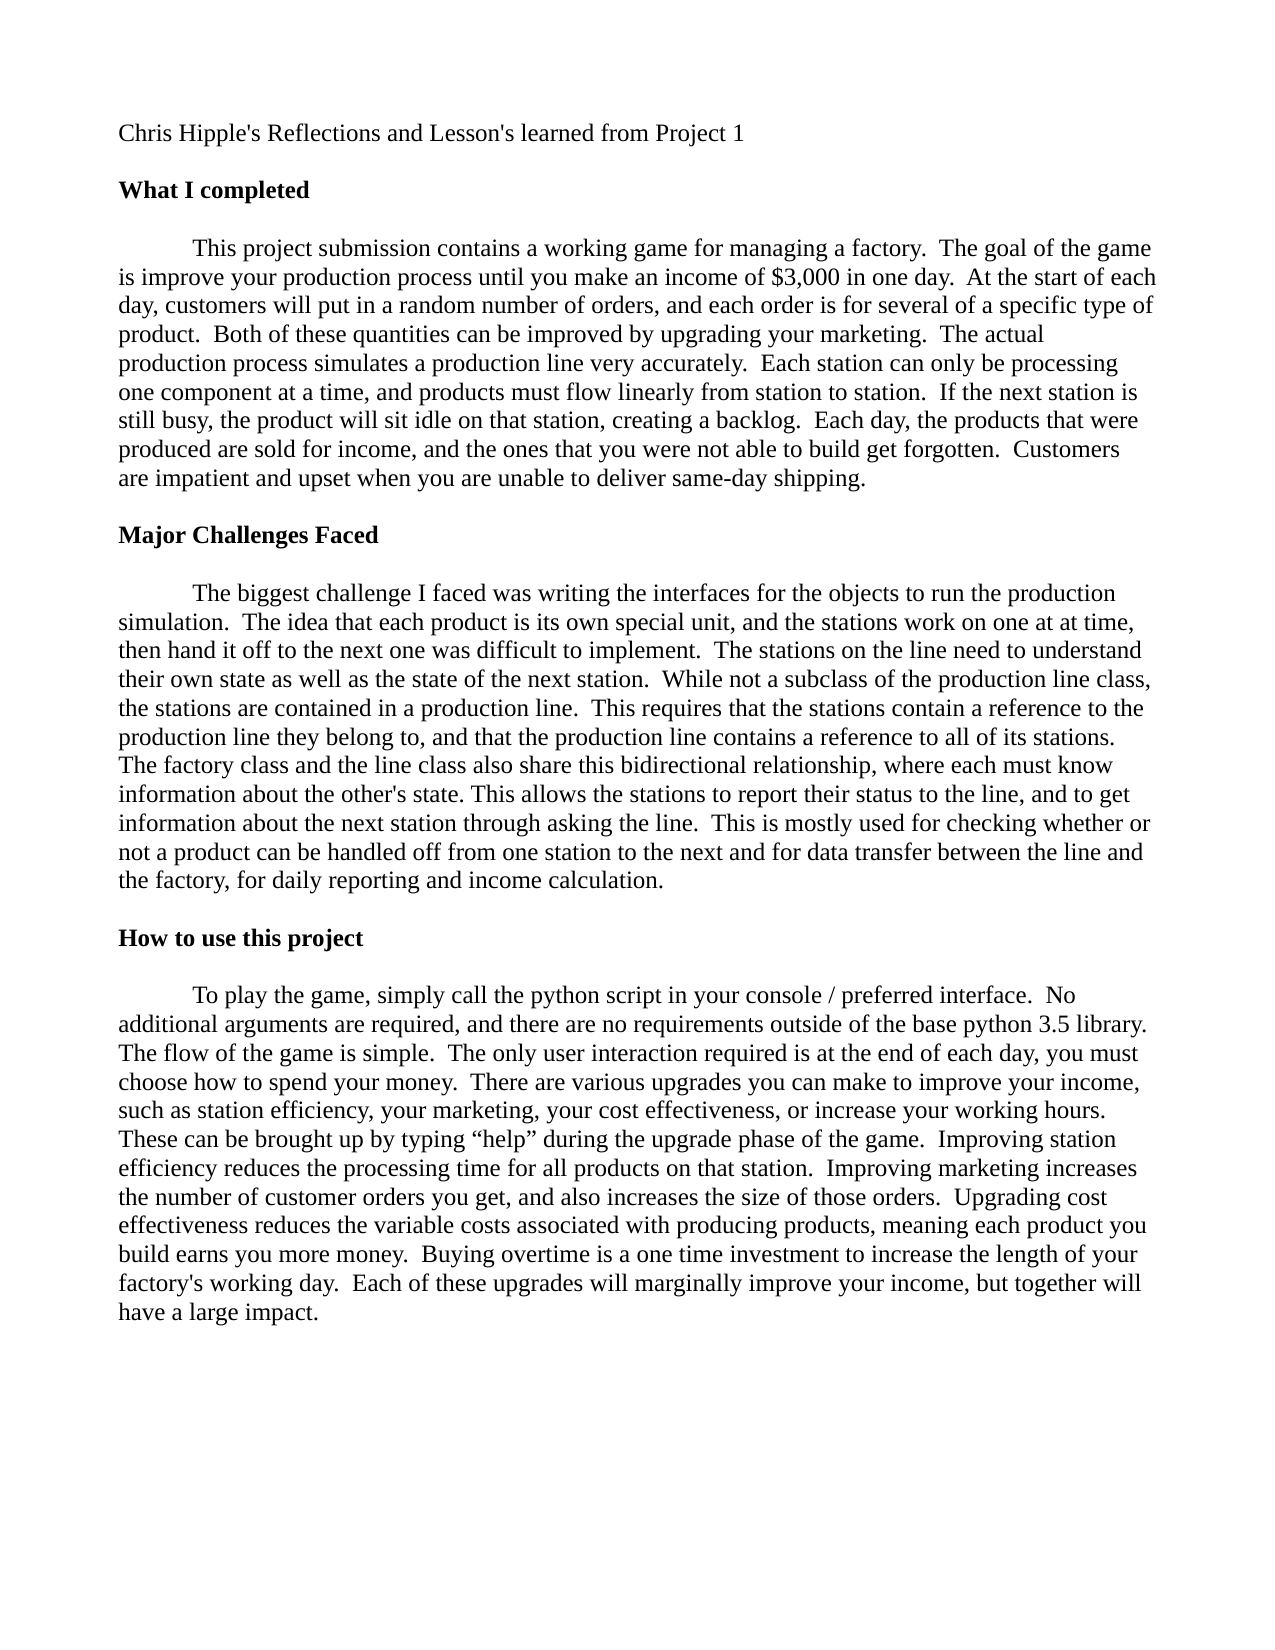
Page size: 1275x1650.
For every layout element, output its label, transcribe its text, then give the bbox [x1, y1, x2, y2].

text How to use this project [118, 923, 1157, 952]
text The biggest challenge I faced was writing the interfaces for the objects to run the production simulation. The idea that each product is its own special unit, and the stations work on one at at time, then hand it off to the next one was difficult to implement. The stations on the line need to understand their own state as well as the state of the next station. While not a subclass of the production line class, the stations are contained in a production line. This requires that the stations contain a reference to the production line they belong to, and that the production line contains a reference to all of its stations. The factory class and the line class also share this bidirectional relationship, where each must know information about the other's state. This allows the stations to report their status to the line, and to get information about the next station through asking the line. This is mostly used for checking whether or not a product can be handled off from one station to the next and for data transfer between the line and the factory, for daily reporting and income calculation. [118, 578, 1157, 894]
text Chris Hipple's Reflections and Lesson's learned from Project 1 [118, 118, 1157, 147]
text What I completed [118, 176, 1157, 204]
text This project submission contains a working game for managing a factory. The goal of the game is improve your production process until you make an income of $3,000 in one day. At the start of each day, customers will put in a random number of orders, and each order is for several of a specific type of product. Both of these quantities can be improved by upgrading your marketing. The actual production process simulates a production line very accurately. Each station can only be processing one component at a time, and products must flow linearly from station to station. If the next station is still busy, the product will sit idle on that station, creating a backlog. Each day, the products that were produced are sold for income, and the ones that you were not able to build get forgotten. Customers are impatient and upset when you are unable to deliver same-day shipping. [118, 233, 1157, 492]
text To play the game, simply call the python script in your console / preferred interface. No additional arguments are required, and there are no requirements outside of the base python 3.5 library. The flow of the game is simple. The only user interaction required is at the end of each day, you must choose how to spend your money. There are various upgrades you can make to improve your income, such as station efficiency, your marketing, your cost effectiveness, or increase your working hours. These can be brought up by typing “help” during the upgrade phase of the game. Improving station efficiency reduces the processing time for all products on that station. Improving marketing increases the number of customer orders you get, and also increases the size of those orders. Upgrading cost effectiveness reduces the variable costs associated with producing products, meaning each product you build earns you more money. Buying overtime is a one time investment to increase the length of your factory's working day. Each of these upgrades will marginally improve your income, but together will have a large impact. [118, 981, 1157, 1326]
text Major Challenges Faced [118, 521, 1157, 549]
